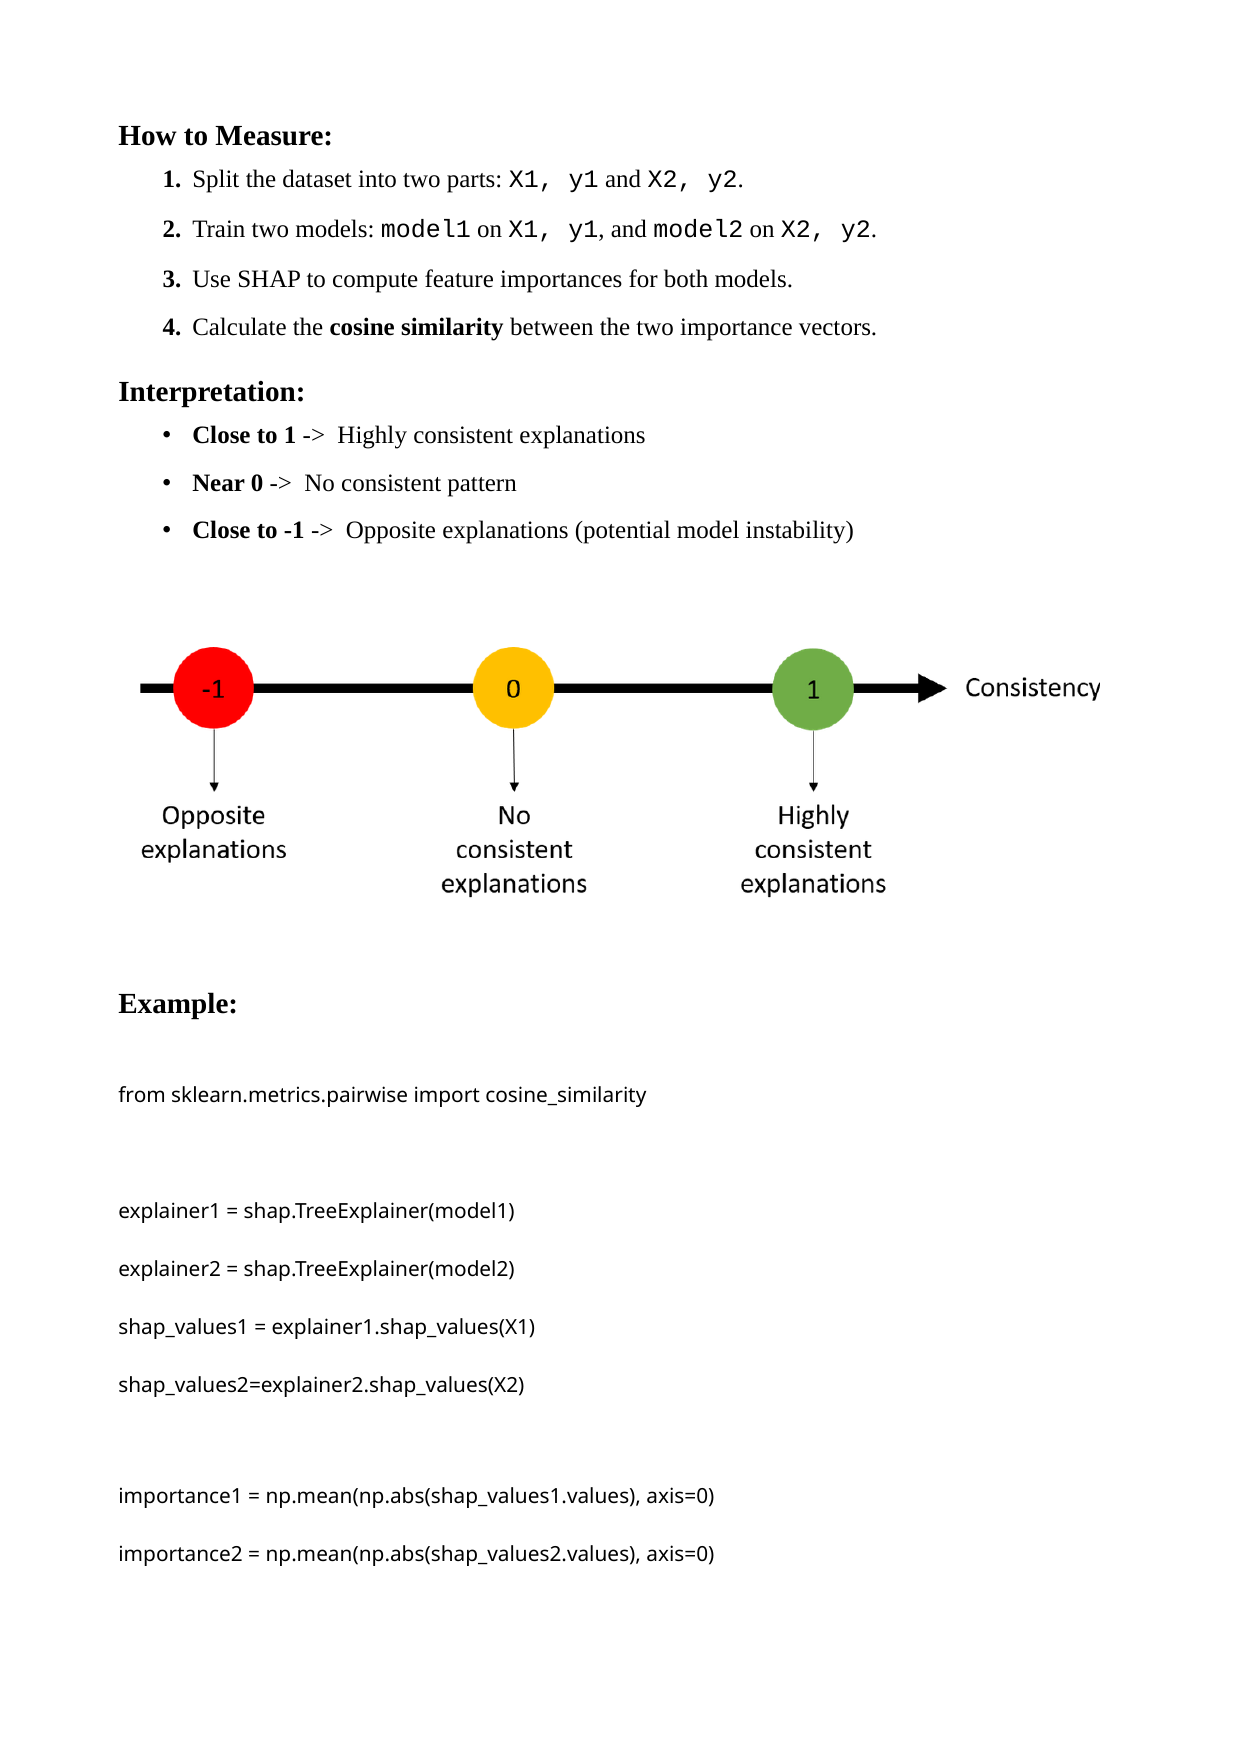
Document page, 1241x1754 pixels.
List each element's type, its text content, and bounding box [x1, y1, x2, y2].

list Use SHAP to compute feature importances for both models. [162, 264, 1122, 293]
subtitle How to Measure: [118, 118, 1122, 152]
text shap_values1 = explainer1.shap_values(X1) [118, 1312, 1122, 1341]
list Train two models: model1 on X1, y1, and model2 on X2, y2. [162, 214, 1122, 245]
text explainer2 = shap.TreeExplainer(model2) [118, 1254, 1122, 1283]
text importance1 = np.mean(np.abs(shap_values1.values), axis=0) [118, 1481, 1122, 1510]
text from sklearn.metrics.pairwise import cosine_similarity [118, 1080, 1122, 1109]
text importance2 = np.mean(np.abs(shap_values2.values), axis=0) [118, 1539, 1122, 1568]
list Calculate the cosine similarity between the two importance vectors. [162, 312, 1122, 341]
picture [140, 562, 1100, 921]
subtitle Interpretation: [118, 374, 1122, 407]
list Near 0 -> No consistent pattern [162, 468, 1122, 496]
list Split the dataset into two parts: X1, y1 and X2, y2. [162, 164, 1122, 195]
text explainer1 = shap.TreeExplainer(model1) [118, 1196, 1122, 1225]
text shap_values2=explainer2.shap_values(X2) [118, 1370, 1122, 1399]
subtitle Example: [118, 987, 1122, 1020]
list Close to -1 -> Opposite explanations (potential model instability) [162, 515, 1122, 544]
list Close to 1 -> Highly consistent explanations [162, 420, 1122, 449]
